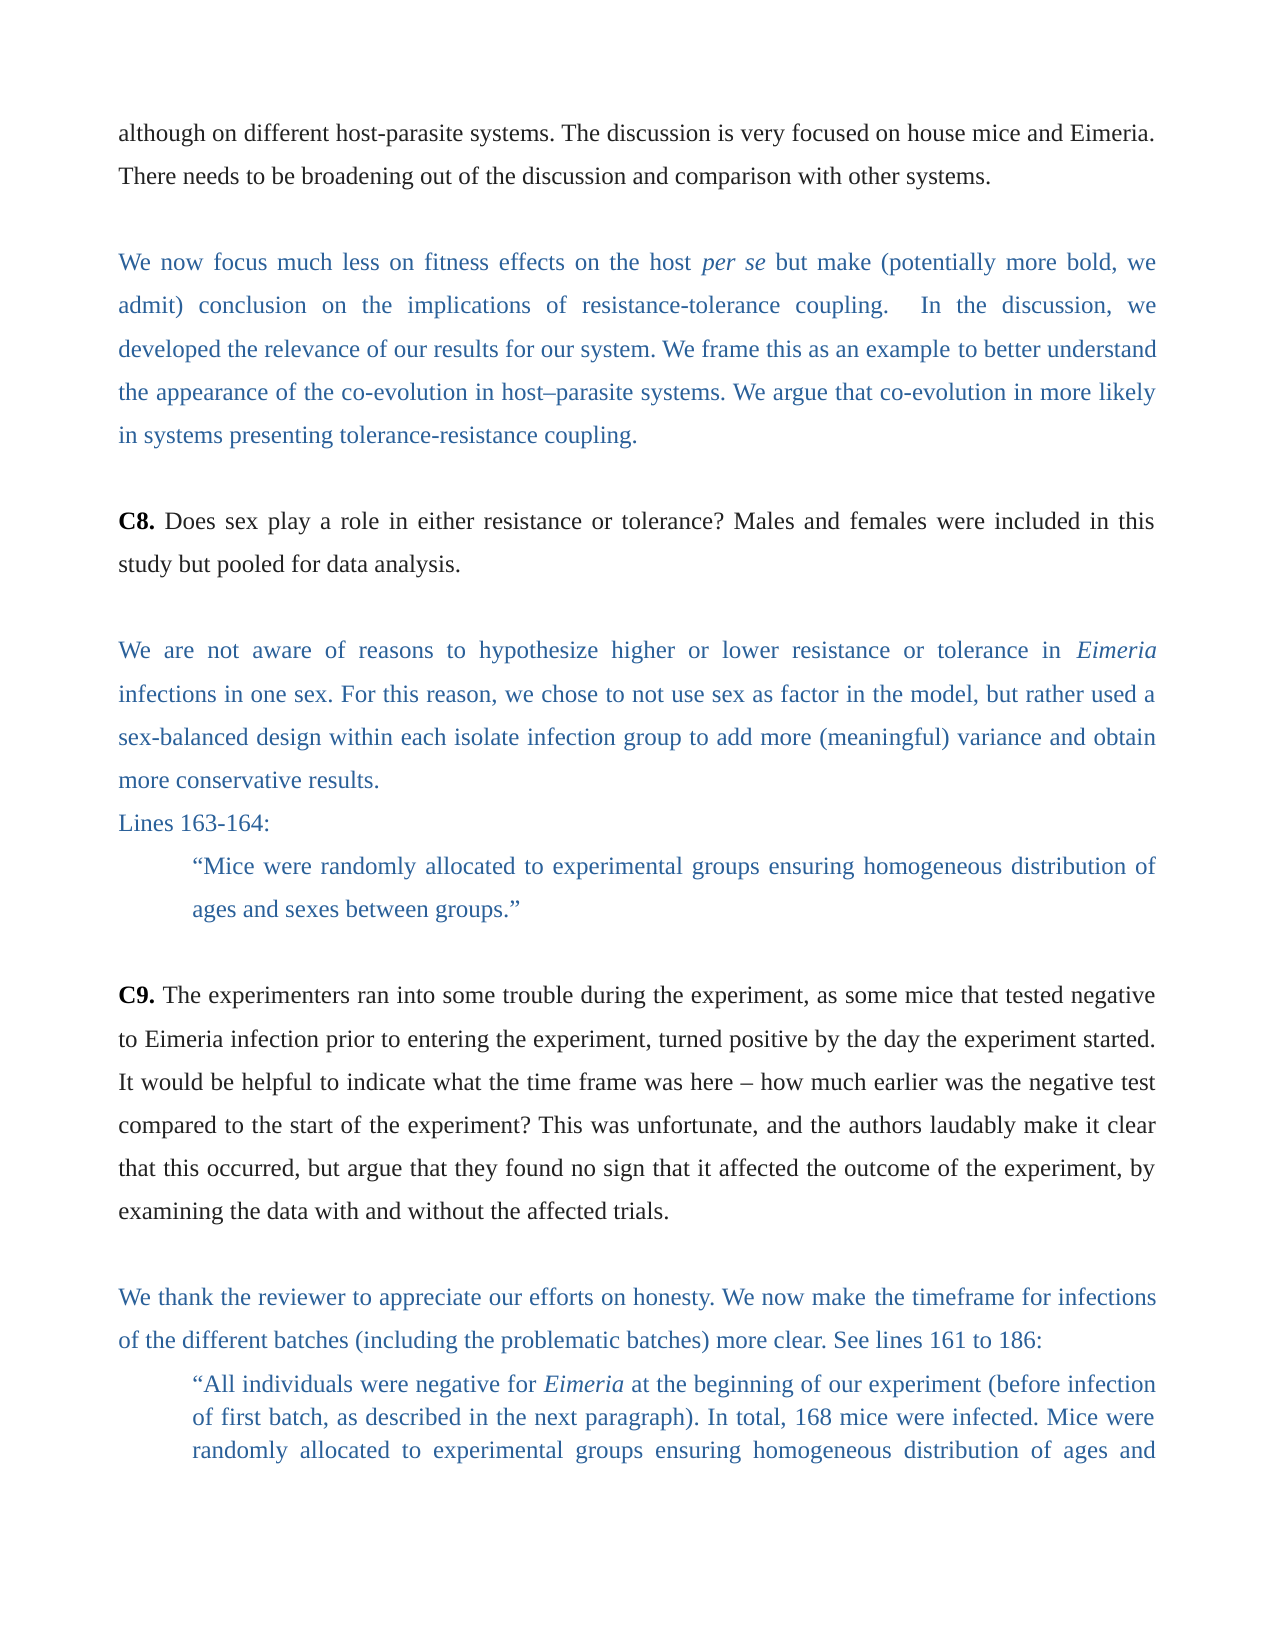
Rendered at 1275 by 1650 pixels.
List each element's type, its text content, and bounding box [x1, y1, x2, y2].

text We now focus much less on fitness effects on the host per se but make (potentially more bold, we admit) conclusion on the implications of resistance-tolerance coupling. In the discussion, we developed the relevance of our results for our system. We frame this as an example to better understand the appearance of the co-evolution in host–parasite systems. We argue that co-evolution in more likely in systems presenting tolerance-resistance coupling. C8. Does sex play a role in either resistance or tolerance? Males and females were included in this study but pooled for data analysis. [118, 247, 1157, 621]
text Lines 163-164: [118, 808, 1157, 837]
text C9. The experimenters ran into some trouble during the experiment, as some mice that tested negative to Eimeria infection prior to entering the experiment, turned positive by the day the experiment started. It would be helpful to indicate what the time frame was here – how much earlier was the negative test compared to the start of the experiment? This was unfortunate, and the authors laudably make it clear that this occurred, but argue that they found no sign that it affected the outcome of the experiment, by examining the data with and without the affected trials. [118, 937, 1157, 1225]
text We are not aware of reasons to hypothesize higher or lower resistance or tolerance in Eimeria infections in one sex. For this reason, we chose to not use sex as factor in the model, but rather used a sex-balanced design within each isolate infection group to add more (meaningful) variance and obtain more conservative results. [118, 636, 1157, 794]
text “Mice were randomly allocated to experimental groups ensuring homogeneous distribution of ages and sexes between groups.” [192, 851, 1157, 923]
text We thank the reviewer to appreciate our efforts on honesty. We now make the timeframe for infections of the different batches (including the problematic batches) more clear. See lines 161 to 186: [118, 1282, 1157, 1354]
text “All individuals were negative for Eimeria at the beginning of our experiment (before infection of first batch, as described in the next paragraph). In total, 168 mice were infected. Mice were randomly allocated to experimental groups ensuring homogeneous distribution of ages and [192, 1369, 1157, 1463]
text although on different host-parasite systems. The discussion is very focused on house mice and Eimeria. There needs to be broadening out of the discussion and comparison with other systems. [118, 118, 1157, 190]
